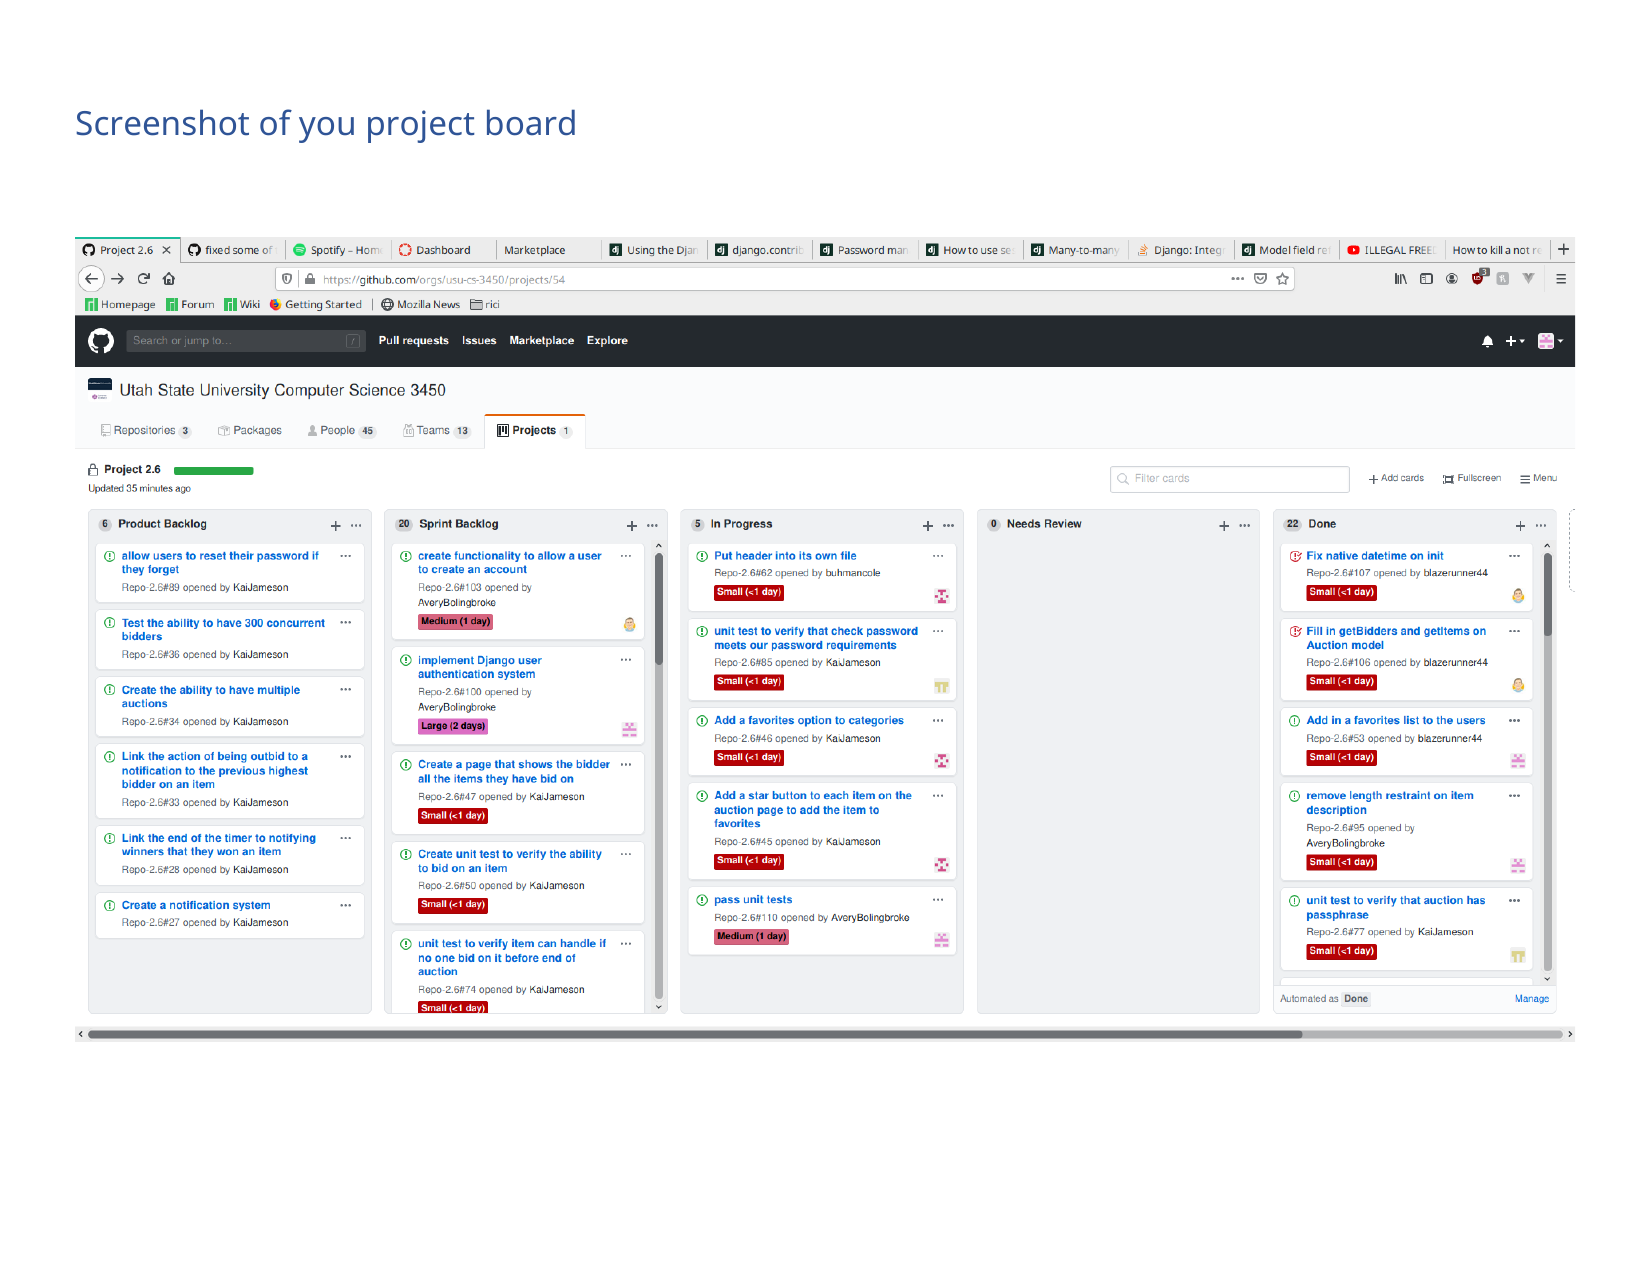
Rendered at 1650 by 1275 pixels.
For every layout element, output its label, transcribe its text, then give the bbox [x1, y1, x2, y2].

picture [75, 237, 1575, 1042]
subtitle Screenshot of you project board [75, 100, 1575, 145]
